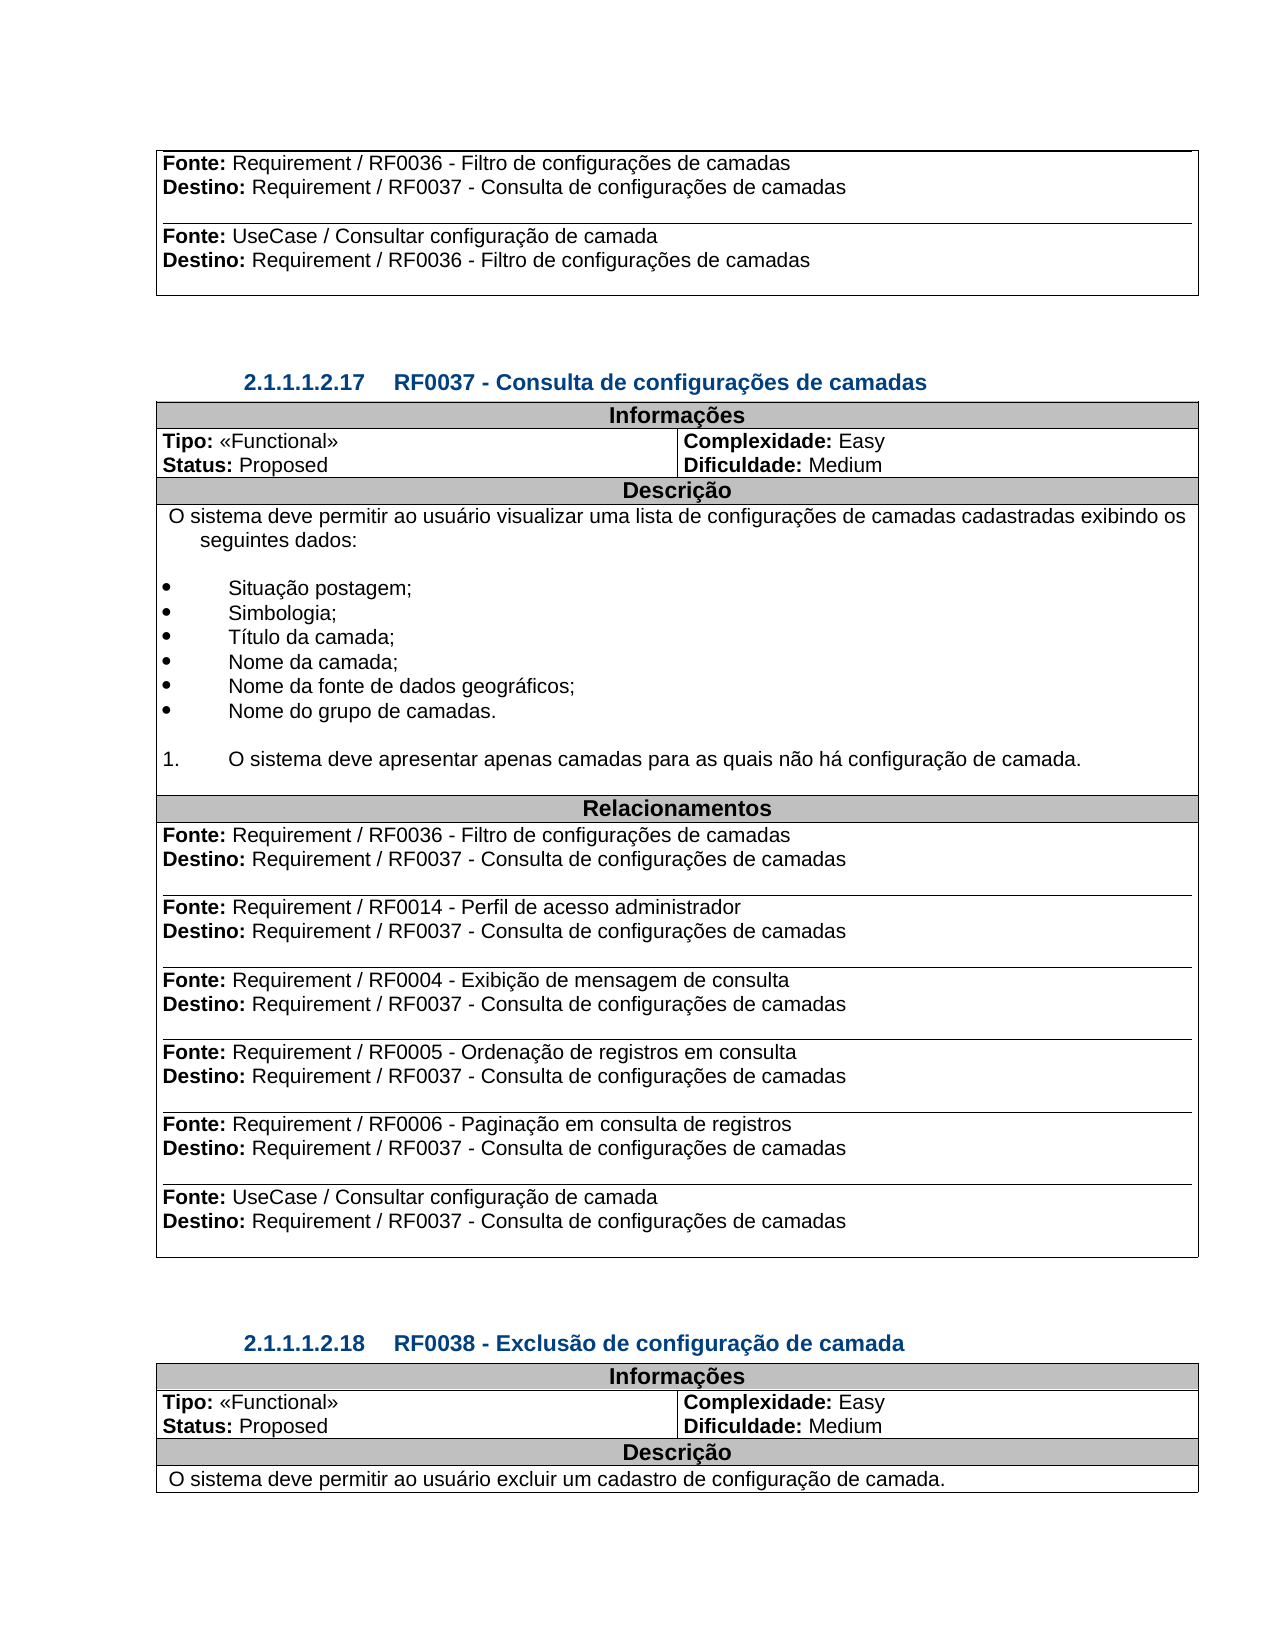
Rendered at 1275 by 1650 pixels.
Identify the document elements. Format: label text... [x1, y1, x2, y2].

table_header Fonte: Requirement / RF0036 - Filtro de configurações de camadas Destino: Requirement / RF0037 - Consulta de configurações de camadas [163, 823, 1192, 894]
table_cell [157, 823, 1198, 1257]
table_cell Fonte: Requirement / RF0014 - Perfil de acesso administrador Destino: Requirement / RF0037 - Consulta de configurações de camadas [163, 896, 1192, 967]
table_cell Fonte: Requirement / RF0005 - Ordenação de registros em consulta Destino: Requirement / RF0037 - Consulta de configurações de camadas [163, 1040, 1192, 1112]
table_cell [157, 151, 163, 295]
table_cell Descrição [157, 1439, 1198, 1465]
list RF0037 - Consulta de configurações de camadas [244, 369, 1125, 395]
table_header Fonte: Requirement / RF0036 - Filtro de configurações de camadas Destino: Requirement / RF0037 - Consulta de configurações de camadas [163, 152, 1192, 223]
table_cell Descrição [157, 478, 1198, 504]
list RF0038 - Exclusão de configuração de camada [244, 1330, 1125, 1356]
table_cell Fonte: Requirement / RF0004 - Exibição de mensagem de consulta Destino: Requirement / RF0037 - Consulta de configurações de camadas [163, 968, 1192, 1039]
table_cell Fonte: UseCase / Consultar configuração de camada Destino: Requirement / RF0036 - Filtro de configurações de camadas [163, 224, 1192, 295]
table_cell Fonte: Requirement / RF0006 - Paginação em consulta de registros Destino: Requirement / RF0037 - Consulta de configurações de camadas [163, 1113, 1192, 1184]
table_cell Fonte: UseCase / Consultar configuração de camada Destino: Requirement / RF0037 - Consulta de configurações de camadas [163, 1185, 1192, 1257]
table_header Informações [157, 1364, 1198, 1389]
table_header Informações [157, 403, 1198, 428]
table_cell O sistema deve permitir ao usuário excluir um cadastro de configuração de camada. [157, 1466, 1198, 1491]
table_cell Complexidade: Easy Dificuldade: Medium [678, 429, 1198, 477]
table_cell Tipo: «Functional» Status: Proposed [157, 1391, 677, 1438]
table_cell O sistema deve permitir ao usuário visualizar uma lista de configurações de camadas cadastradas exibindo os seguintes dados: Situação postagem; Simbologia; Título da camada; Nome da camada; Nome da fonte de dados geográficos; Nome do grupo de camadas. O sistema deve apresentar apenas camadas para as quais não há configuração de camada. [157, 505, 1198, 795]
table_cell Relacionamentos [157, 796, 1198, 822]
table_cell [1192, 151, 1198, 295]
table_cell Tipo: «Functional» Status: Proposed [157, 429, 677, 477]
table_cell Complexidade: Easy Dificuldade: Medium [678, 1391, 1198, 1438]
